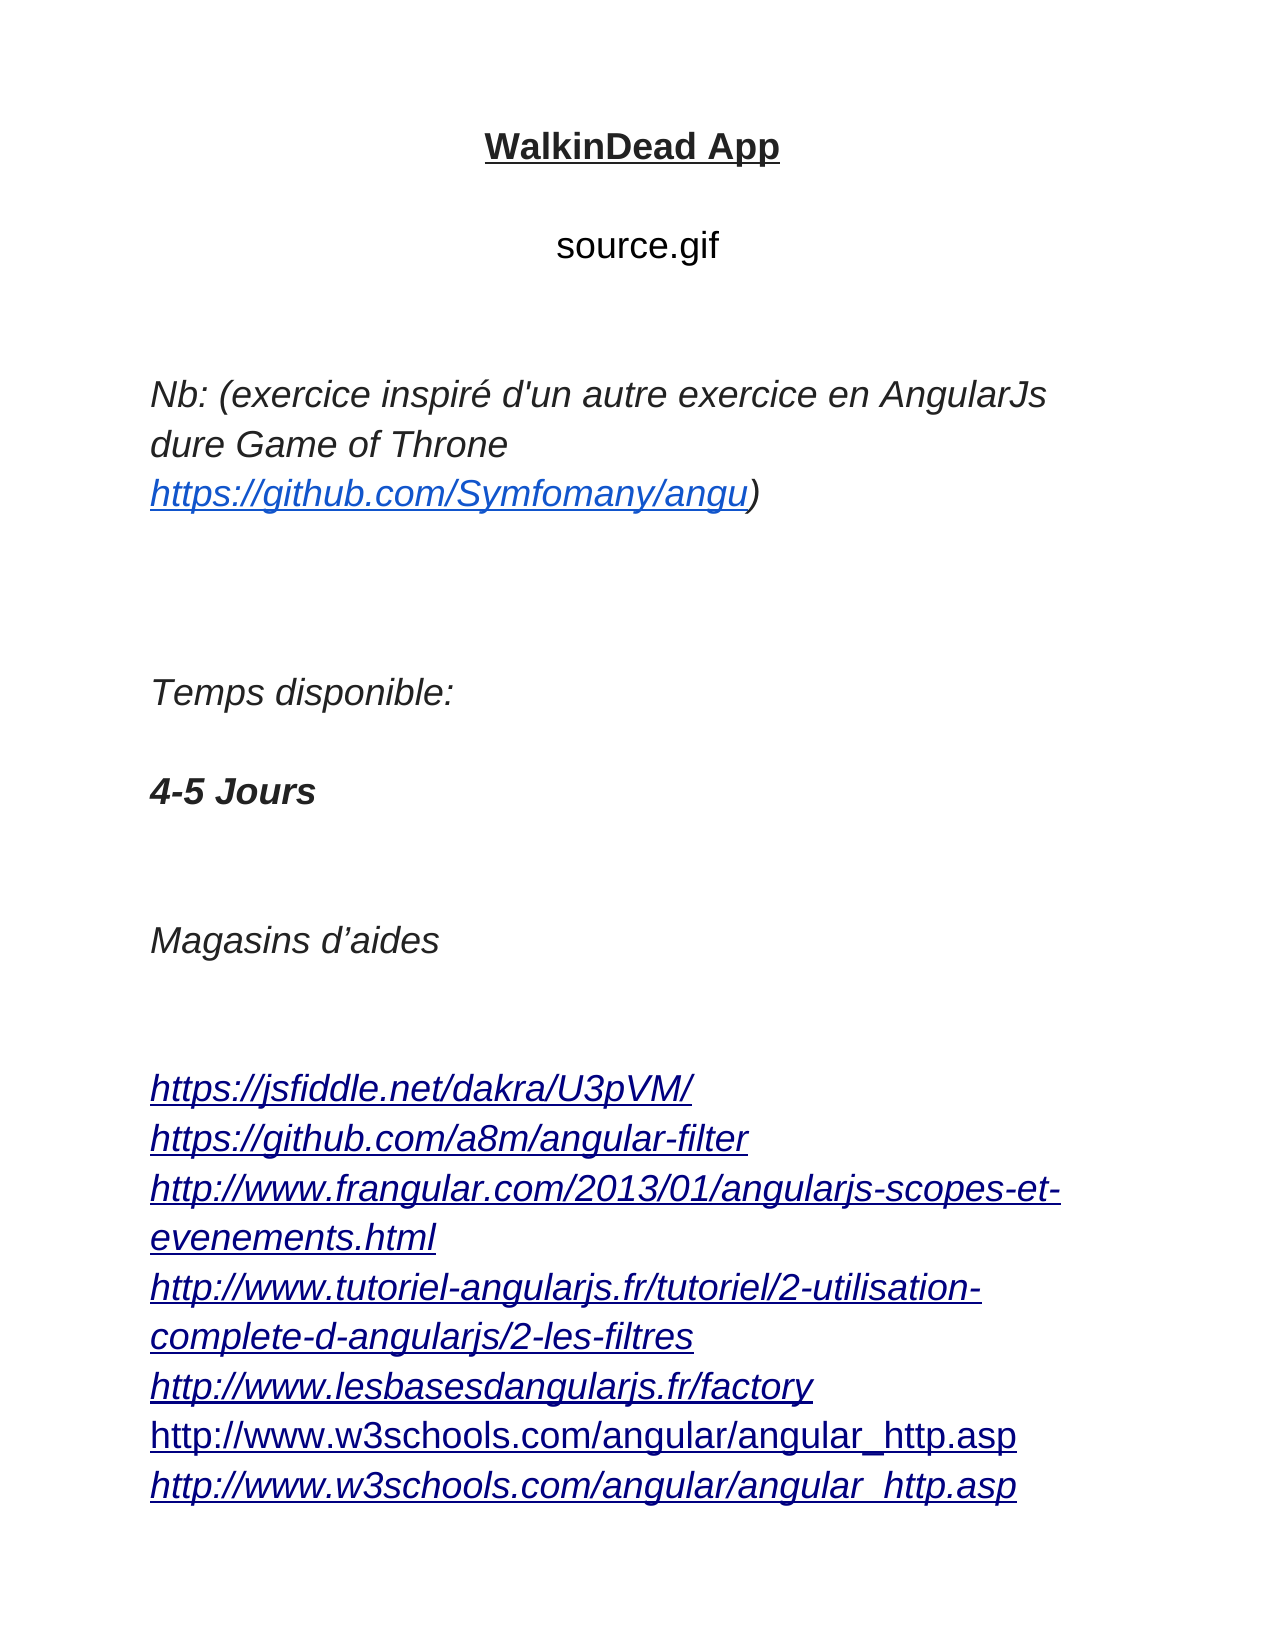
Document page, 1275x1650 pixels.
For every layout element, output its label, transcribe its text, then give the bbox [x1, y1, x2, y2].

text Nb: (exercice inspiré d'un autre exercice en AngularJs dure Game of Throne https://github.com/Symfomany/angu) [150, 372, 1125, 515]
text Magasins d’aides [150, 918, 1125, 961]
text Temps disponible: [150, 670, 1125, 713]
text http://www.w3schools.com/angular/angular_http.asp [150, 1414, 1125, 1457]
text http://www.tutoriel-angularjs.fr/tutoriel/2-utilisation-complete-d-angularjs/2-les-filtres [150, 1265, 1125, 1358]
text https://github.com/a8m/angular-filter [150, 1116, 1125, 1159]
text http://www.lesbasesdangularjs.fr/factory [150, 1364, 1125, 1407]
text WalkinDead App [150, 124, 1125, 168]
text source.gif [150, 224, 1125, 267]
text https://jsfiddle.net/dakra/U3pVM/ [150, 1067, 1125, 1110]
text http://www.frangular.com/2013/01/angularjs-scopes-et-evenements.html [150, 1166, 1125, 1258]
text http://www.w3schools.com/angular/angular_http.asp [150, 1463, 1125, 1506]
text 4-5 Jours [150, 769, 1125, 812]
